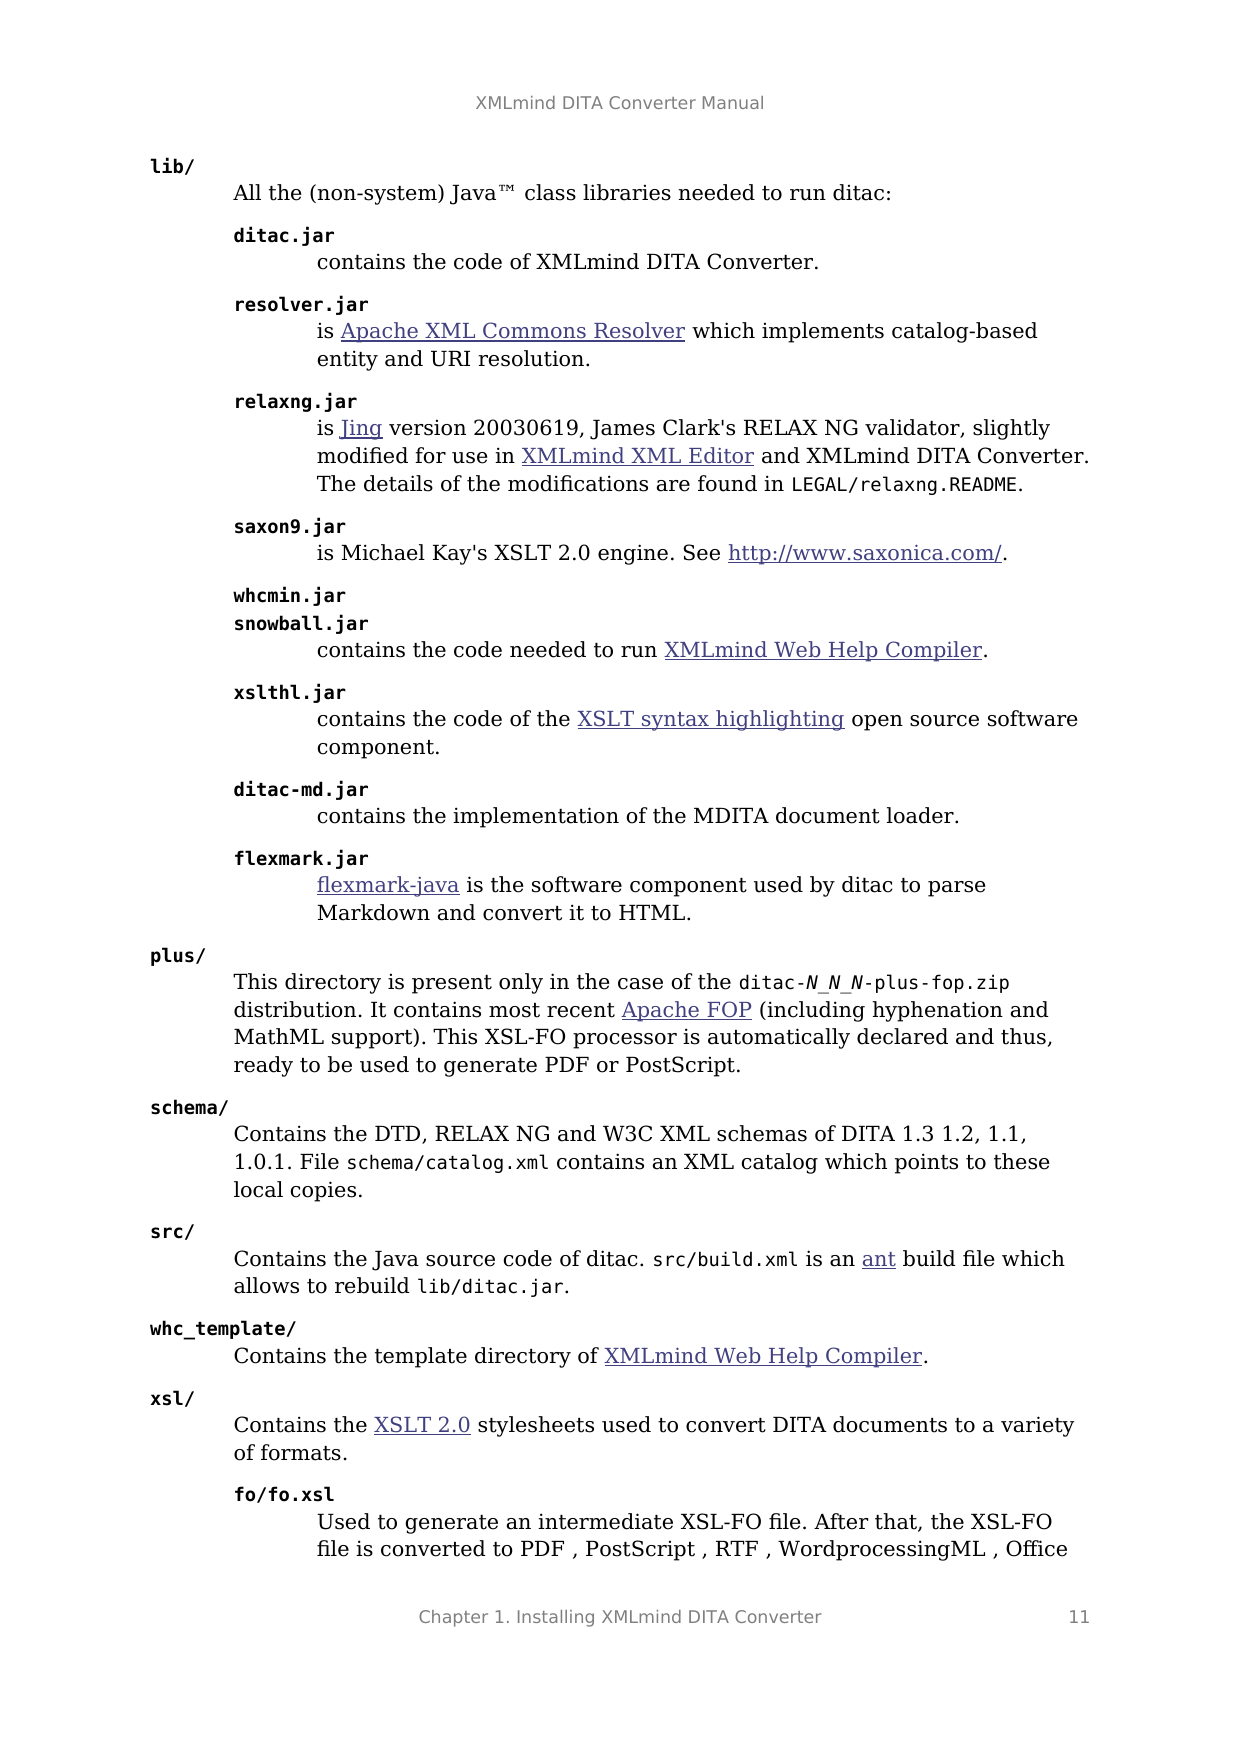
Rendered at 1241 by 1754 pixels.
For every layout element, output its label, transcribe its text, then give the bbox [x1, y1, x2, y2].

text is Michael Kay's XSLT 2.0 engine. See http://www.saxonica.com/. [317, 537, 1090, 565]
text Used to generate an intermediate XSL-FO file. After that, the XSL-FO file is converted to PDF , PostScript , RTF , WordprocessingML , Office [317, 1506, 1090, 1562]
text This directory is present only in the case of the ditac-N_N_N-plus-fop.zip distribution. It contains most recent Apache FOP (including hyphenation and MathML support). This XSL-FO processor is automatically declared and thus, ready to be used to generate PDF or PostScript. [233, 966, 1090, 1077]
text saxon9.jar [233, 510, 1090, 537]
text ditac-md.jar [233, 773, 1090, 800]
text resolver.jar [233, 288, 1090, 316]
text contains the code of XMLmind DITA Converter. [317, 247, 1090, 274]
text flexmark.jar [233, 842, 1090, 869]
text contains the implementation of the MDITA document loader. [317, 800, 1090, 828]
text xsl/ [150, 1382, 1090, 1409]
text fo/fo.xsl [233, 1478, 1090, 1506]
text relaxng.jar [233, 385, 1090, 413]
text schema/ [150, 1091, 1090, 1119]
text lib/ [150, 150, 1090, 178]
text whcmin.jar [233, 579, 1090, 607]
text Contains the Java source code of ditac. src/build.xml is an ant build file which allows to rebuild lib/ditac.jar. [233, 1243, 1090, 1299]
text src/ [150, 1216, 1090, 1243]
text is Apache XML Commons Resolver which implements catalog-based entity and URI resolution. [317, 316, 1090, 371]
text flexmark-java is the software component used by ditac to parse Markdown and convert it to HTML. [317, 869, 1090, 925]
text contains the code needed to run XMLmind Web Help Compiler. [317, 634, 1090, 662]
text is Jing version 20030619, James Clark's RELAX NG validator, slightly modified for use in XMLmind XML Editor and XMLmind DITA Converter. The details of the modifications are found in LEGAL/relaxng.README. [317, 413, 1090, 496]
text xslthl.jar [233, 676, 1090, 703]
text contains the code of the XSLT syntax highlighting open source software component. [317, 703, 1090, 759]
text Contains the XSLT 2.0 stylesheets used to convert DITA documents to a variety of formats. [233, 1409, 1090, 1465]
text Contains the template directory of XMLmind Web Help Compiler. [233, 1340, 1090, 1368]
text Contains the DTD, RELAX NG and W3C XML schemas of DITA 1.3 1.2, 1.1, 1.0.1. File schema/catalog.xml contains an XML catalog which points to these local copies. [233, 1119, 1090, 1202]
text whc_template/ [150, 1312, 1090, 1340]
text snowball.jar [233, 607, 1090, 634]
text All the (non-system) Java™ class libraries needed to run ditac: [233, 178, 1090, 205]
text plus/ [150, 939, 1090, 966]
text ditac.jar [233, 219, 1090, 247]
